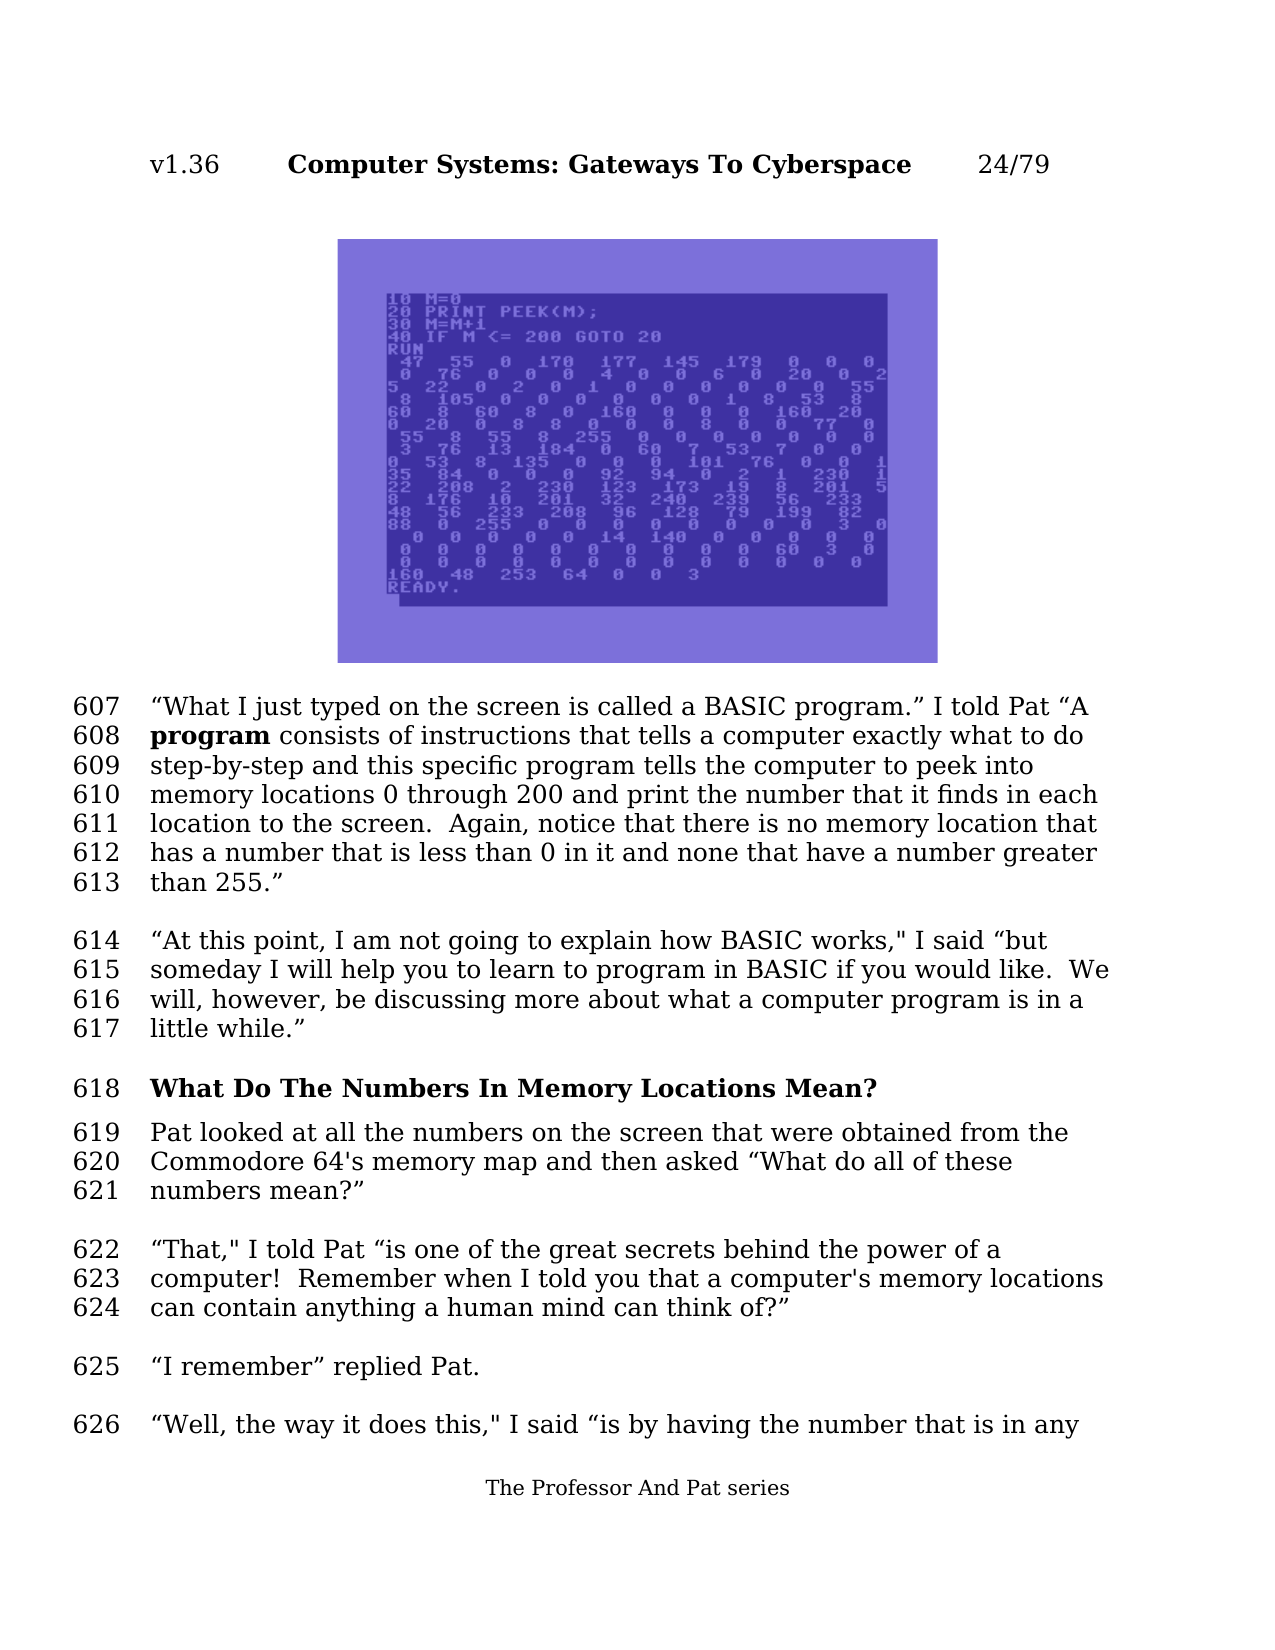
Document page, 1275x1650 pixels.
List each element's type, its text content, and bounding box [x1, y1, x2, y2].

text “What I just typed on the screen is called a BASIC program.” I told Pat “A program consists of instructions that tells a computer exactly what to do step-by-step and this specific program tells the computer to peek into memory locations 0 through 200 and print the number that it finds in each location to the screen. Again, notice that there is no memory location that has a number that is less than 0 in it and none that have a number greater than 255.” [150, 692, 1125, 897]
text “At this point, I am not going to explain how BASIC works," I said “but someday I will help you to learn to program in BASIC if you would like. We will, however, be discussing more about what a computer program is in a little while.” [150, 926, 1125, 1043]
subtitle What Do The Numbers In Memory Locations Mean? [150, 1073, 1125, 1103]
text “I remember” replied Pat. [150, 1352, 1125, 1381]
text “That," I told Pat “is one of the great secrets behind the power of a computer! Remember when I told you that a computer's memory locations can contain anything a human mind can think of?” [150, 1235, 1125, 1323]
text “Well, the way it does this," I said “is by having the number that is in any [150, 1411, 1125, 1440]
text Pat looked at all the numbers on the screen that were obtained from the Commodore 64's memory map and then asked “What do all of these numbers mean?” [150, 1118, 1125, 1206]
picture [337, 239, 938, 663]
